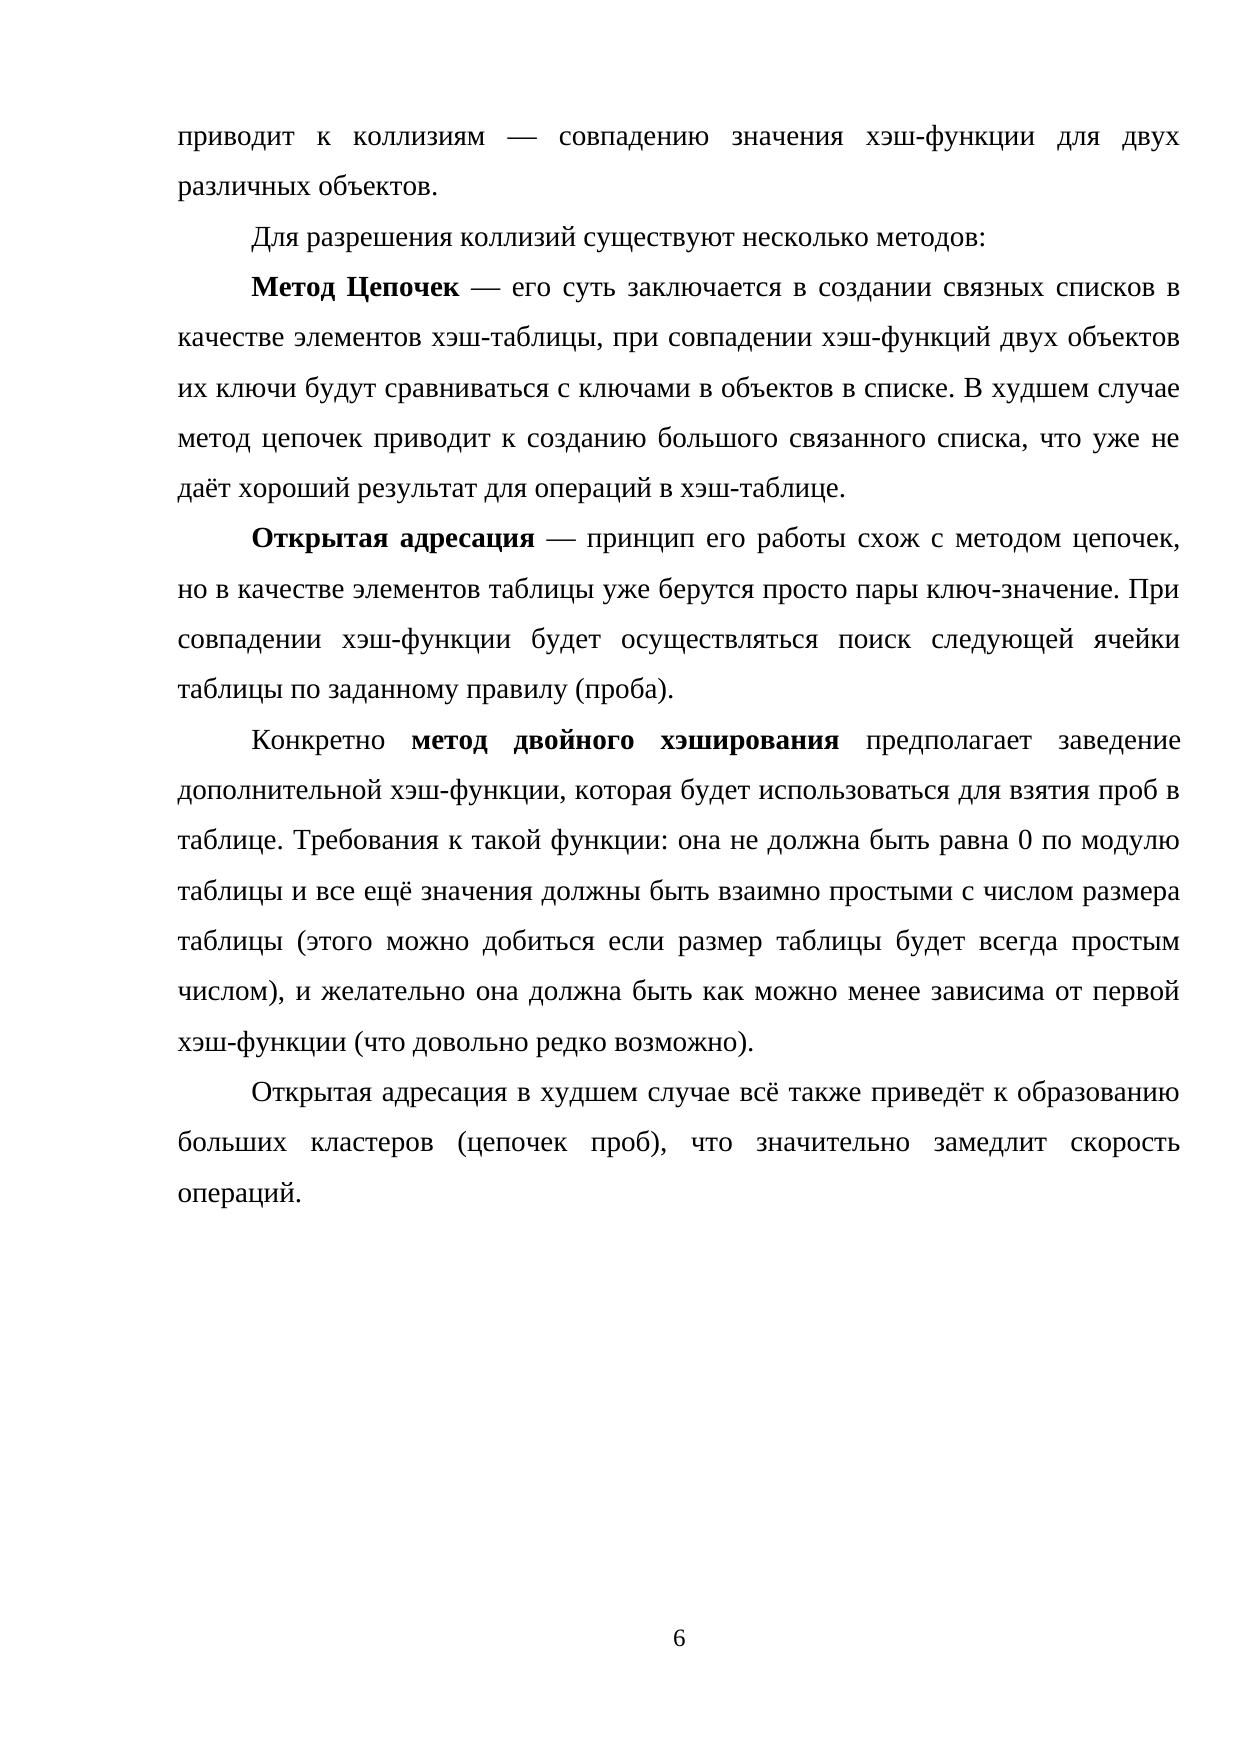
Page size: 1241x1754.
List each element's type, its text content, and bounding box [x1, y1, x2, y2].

text Метод Цепочек — его суть заключается в создании связных списков в качестве элементов хэш-таблицы, при совпадении хэш-функций двух объектов их ключи будут сравниваться с ключами в объектов в списке. В худшем случае метод цепочек приводит к созданию большого связанного списка, что уже не даёт хороший результат для операций в хэш-таблице. [177, 269, 1181, 504]
text Конкретно метод двойного хэширования предполагает заведение дополнительной хэш-функции, которая будет использоваться для взятия проб в таблице. Требования к такой функции: она не должна быть равна 0 по модулю таблицы и все ещё значения должны быть взаимно простыми с числом размера таблицы (этого можно добиться если размер таблицы будет всегда простым числом), и желательно она должна быть как можно менее зависима от первой хэш-функции (что довольно редко возможно). [177, 722, 1181, 1057]
text приводит к коллизиям — совпадению значения хэш-функции для двух различных объектов. [177, 118, 1181, 202]
text Открытая адресация в худшем случае всё также приведёт к образованию больших кластеров (цепочек проб), что значительно замедлит скорость операций. [177, 1074, 1181, 1208]
text Для разрешения коллизий существуют несколько методов: [177, 219, 1181, 252]
text Открытая адресация — принцип его работы схож с методом цепочек, но в качестве элементов таблицы уже берутся просто пары ключ-значение. При совпадении хэш-функции будет осуществляться поиск следующей ячейки таблицы по заданному правилу (проба). [177, 521, 1181, 705]
